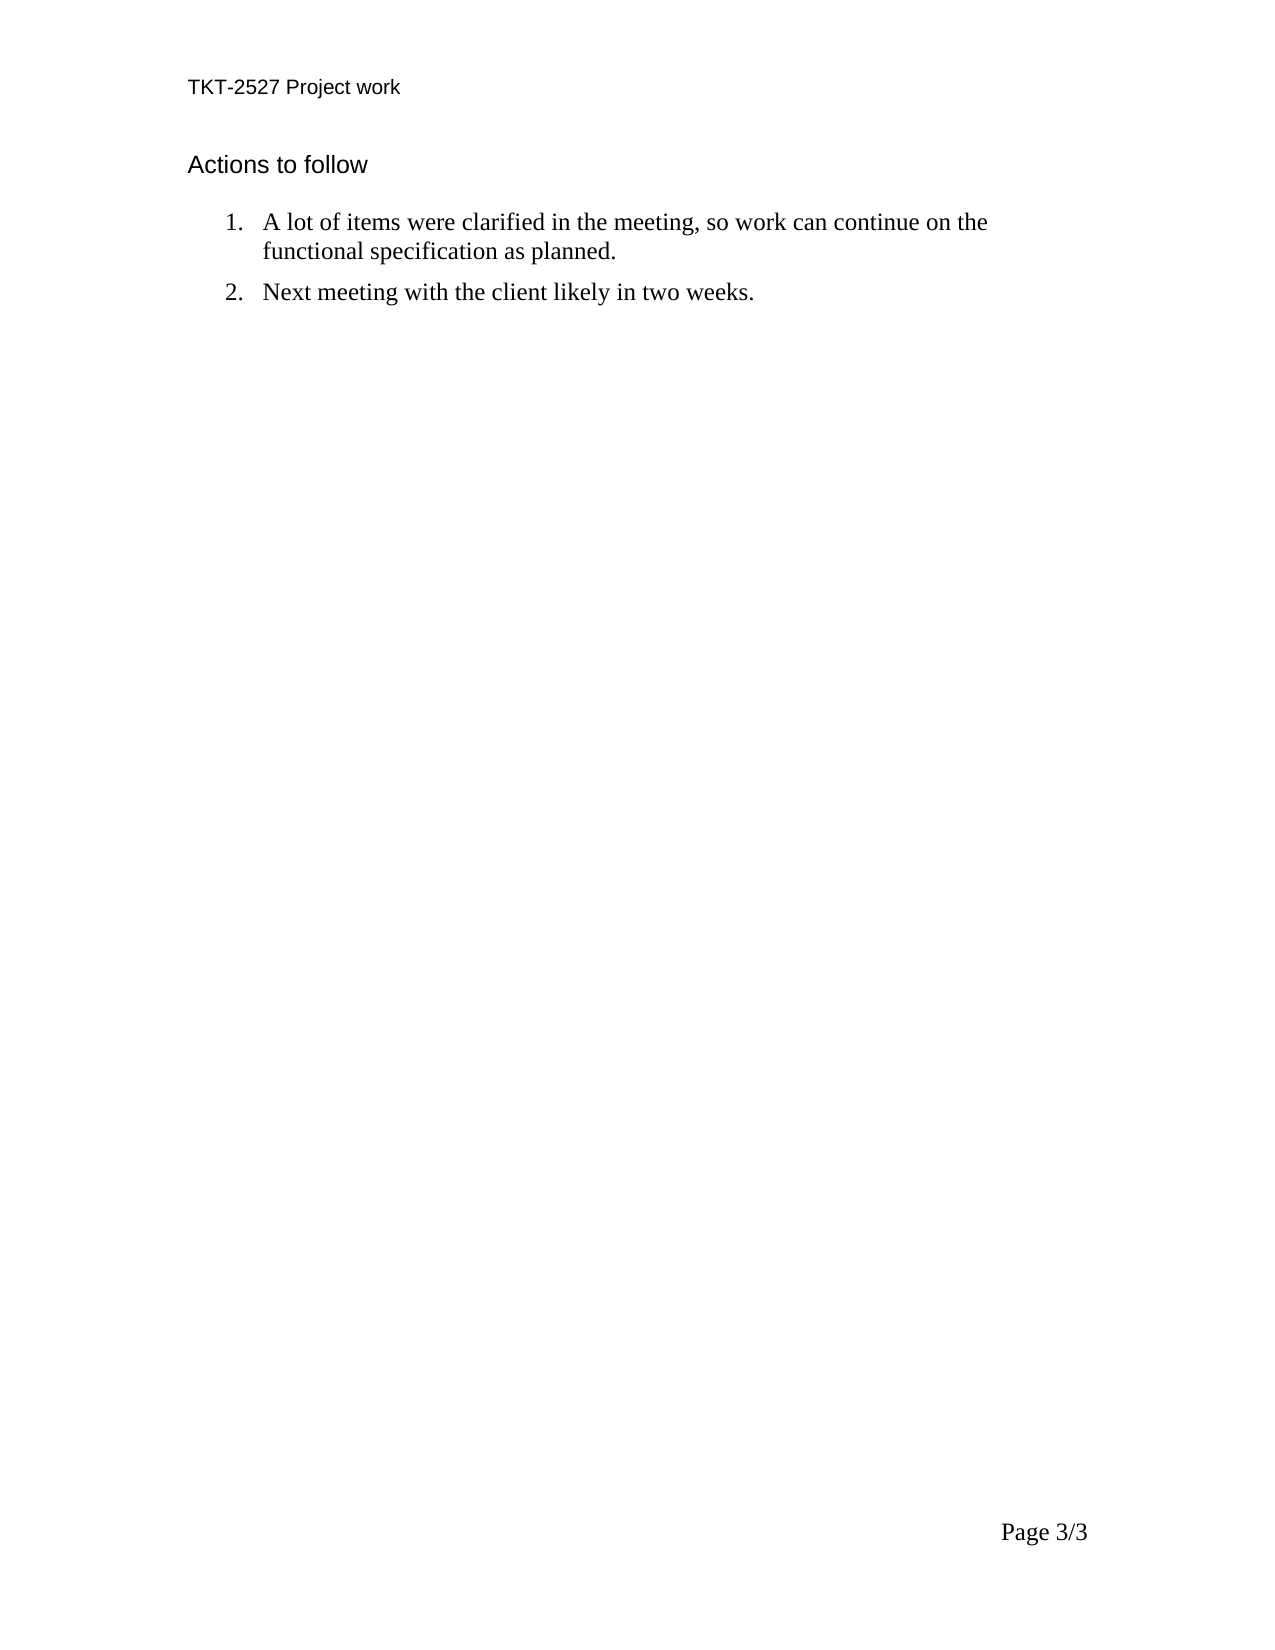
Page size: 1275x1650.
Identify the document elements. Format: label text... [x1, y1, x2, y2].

list Next meeting with the client likely in two weeks. [225, 277, 1087, 306]
text Actions to follow [187, 150, 1087, 179]
list A lot of items were clarified in the meeting, so work can continue on the functional specification as planned. [225, 207, 1087, 265]
